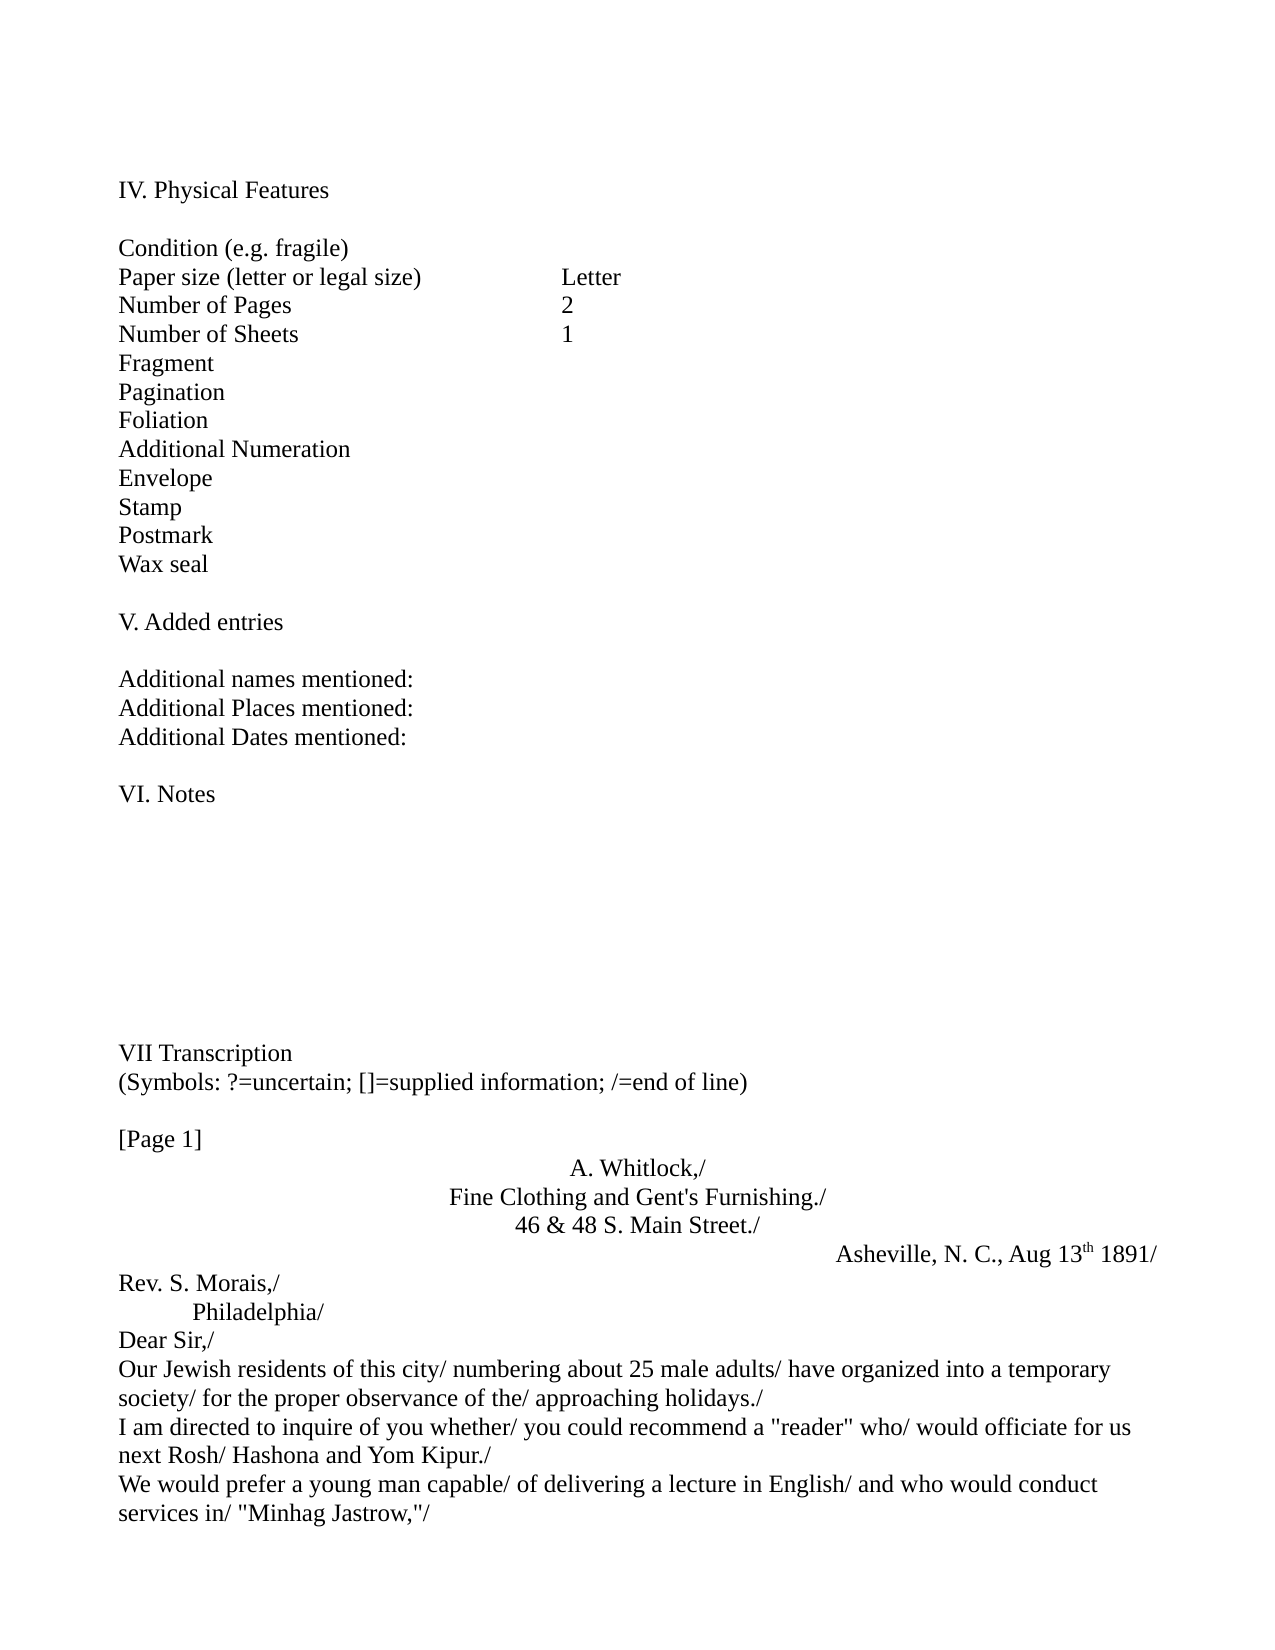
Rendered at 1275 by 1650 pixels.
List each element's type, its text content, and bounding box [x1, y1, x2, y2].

text Rev. S. Morais,/ [118, 1268, 1157, 1297]
text Additional Dates mentioned: [118, 722, 1157, 751]
text Fine Clothing and Gent's Furnishing./ [118, 1182, 1157, 1211]
text We would prefer a young man capable/ of delivering a lecture in English/ and who would conduct services in/ "Minhag Jastrow,"/ [118, 1469, 1157, 1527]
text Fragment [118, 348, 1157, 377]
text Additional names mentioned: [118, 664, 1157, 693]
text Condition (e.g. fragile) [118, 233, 1157, 262]
text Paper size (letter or legal size) Letter [118, 262, 1157, 291]
text Number of Pages 2 [118, 291, 1157, 319]
text VII Transcription [118, 1038, 1157, 1067]
text VI. Notes [118, 779, 1157, 808]
text I am directed to inquire of you whether/ you could recommend a "reader" who/ would officiate for us next Rosh/ Hashona and Yom Kipur./ [118, 1412, 1157, 1469]
text [Page 1] [118, 1124, 1157, 1153]
text A. Whitlock,/ [118, 1153, 1157, 1182]
text Stamp [118, 492, 1157, 521]
text Envelope [118, 463, 1157, 492]
text Philadelphia/ [118, 1297, 1157, 1326]
text Additional Numeration [118, 434, 1157, 463]
text 46 & 48 S. Main Street./ [118, 1211, 1157, 1239]
text Postma rk [118, 521, 1157, 549]
text IV. Physical Features [118, 176, 1157, 204]
text Wax seal [118, 549, 1157, 578]
text Additional Places mentioned: [118, 693, 1157, 722]
text Our Jewish residents of this city/ numbering about 25 male adults/ have organized into a temporary society/ for the proper observance of the/ approaching holidays./ [118, 1354, 1157, 1412]
text V. Added entries [118, 607, 1157, 636]
text Pagination [118, 377, 1157, 406]
text Foliation [118, 406, 1157, 434]
text Dear Sir,/ [118, 1326, 1157, 1354]
text Number of Sheets 1 [118, 319, 1157, 348]
text Asheville, N. C., Aug 13th 1891/ [118, 1239, 1157, 1268]
text (Symbols: ?=uncertain; []=supplied information; /=end of line) [118, 1067, 1157, 1096]
